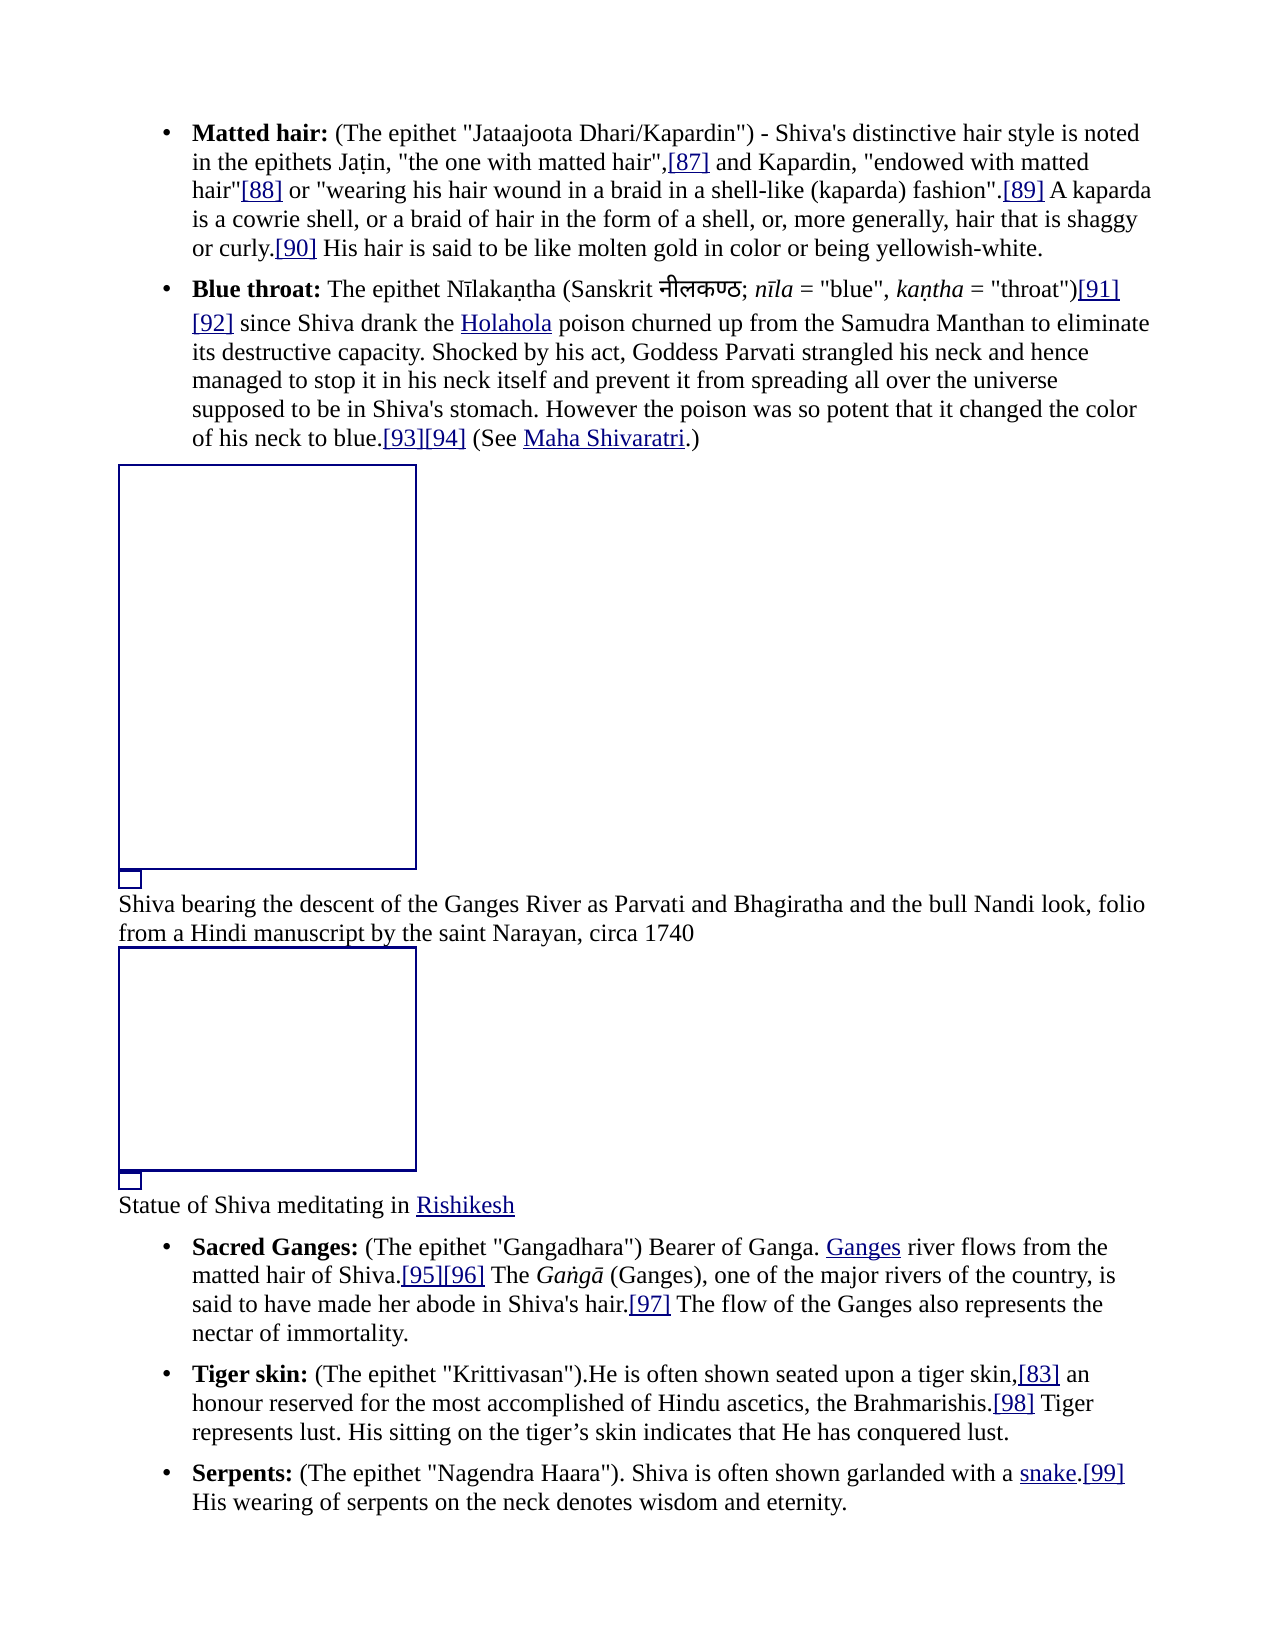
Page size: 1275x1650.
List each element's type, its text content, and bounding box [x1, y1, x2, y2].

list Matted hair: (The epithet "Jataajoota Dhari/Kapardin") - Shiva's distinctive hair style is noted in the epithets Jaṭin, "the one with matted hair",[87] and Kapardin, "endowed with matted hair"[88] or "wearing his hair wound in a braid in a shell-like (kaparda) fashion".[89] A kaparda is a cowrie shell, or a braid of hair in the form of a shell, or, more generally, hair that is shaggy or curly.[90] His hair is said to be like molten gold in color or being yellowish-white. [162, 118, 1157, 262]
list Tiger skin: (The epithet "Krittivasan").He is often shown seated upon a tiger skin,[83] an honour reserved for the most accomplished of Hindu ascetics, the Brahmarishis.[98] Tiger represents lust. His sitting on the tiger’s skin indicates that He has conquered lust. [162, 1359, 1157, 1445]
text Statue of Shiva meditating in Rishikesh [118, 1190, 1157, 1219]
list Sacred Ganges: (The epithet "Gangadhara") Bearer of Ganga. Ganges river flows from the matted hair of Shiva.[95][96] The Gaṅgā (Ganges), one of the major rivers of the country, is said to have made her abode in Shiva's hair.[97] The flow of the Ganges also represents the nectar of immortality. [162, 1232, 1157, 1347]
text Shiva bearing the descent of the Ganges River as Parvati and Bhagiratha and the bull Nandi look, folio from a Hindi manuscript by the saint Narayan, circa 1740 [118, 889, 1157, 946]
list Blue throat: The epithet Nīlakaṇtha (Sanskrit नीलकण्ठ; nīla = "blue", kaṇtha = "throat")[91][92] since Shiva drank the Holahola poison churned up from the Samudra Manthan to eliminate its destructive capacity. Shocked by his act, Goddess Parvati strangled his neck and hence managed to stop it in his neck itself and prevent it from spreading all over the universe supposed to be in Shiva's stomach. However the poison was so potent that it changed the color of his neck to blue.[93][94] (See Maha Shivaratri.) [162, 274, 1157, 452]
list Serpents: (The epithet "Nagendra Haara"). Shiva is often shown garlanded with a snake.[99] His wearing of serpents on the neck denotes wisdom and eternity. [162, 1458, 1157, 1515]
